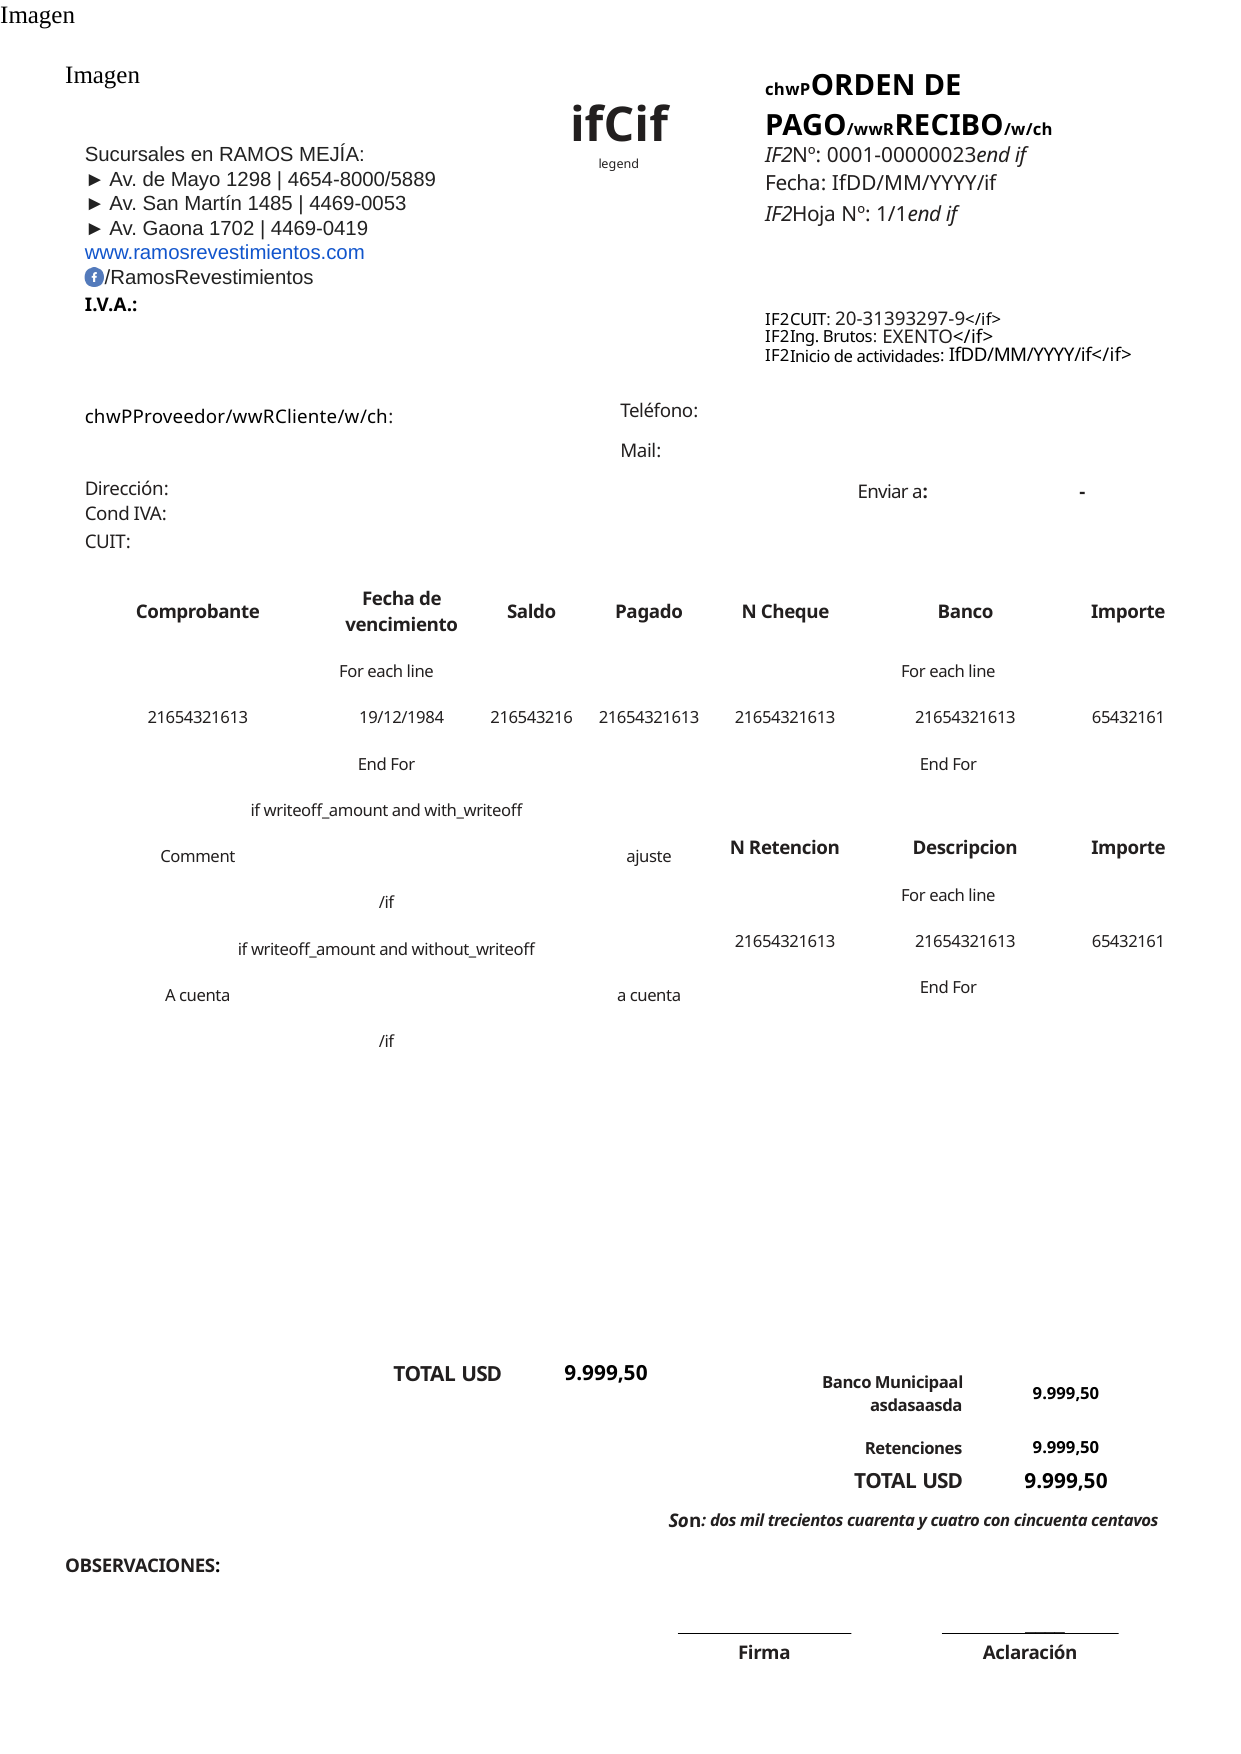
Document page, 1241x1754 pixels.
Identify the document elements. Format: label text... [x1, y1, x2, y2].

table_cell A cuenta [65, 972, 330, 1018]
table_cell Importe [1081, 822, 1176, 872]
table_cell ajuste [590, 833, 707, 879]
table_cell 19/12/1984 [330, 694, 472, 740]
table_header [708, 648, 720, 1064]
table_cell [473, 833, 590, 879]
table_cell 216543216 [473, 694, 590, 740]
table_cell 21654321613 [849, 918, 1081, 964]
table_cell [720, 1064, 1176, 1111]
table_cell Comment [65, 833, 330, 879]
table_cell if writeoff_amount and without_writeoff [65, 925, 707, 972]
table_cell 65432161 [1081, 694, 1176, 740]
table_cell [708, 1064, 720, 1111]
table_cell 21654321613 [720, 918, 849, 964]
table_cell For each line [720, 872, 1176, 918]
table_cell 21654321613 [590, 694, 707, 740]
table_cell a cuenta [590, 972, 707, 1018]
table_cell if writeoff_amount and with_writeoff [65, 787, 707, 833]
table_cell [330, 833, 472, 879]
table_cell /if [65, 879, 707, 925]
table_cell Descripcion [849, 822, 1081, 872]
table_cell [720, 787, 1176, 822]
table_cell End For [65, 740, 707, 787]
table_cell 65432161 [1081, 918, 1176, 964]
table_header For each line [720, 648, 1176, 694]
table_cell N Retencion [720, 822, 849, 872]
table_cell 21654321613 [65, 694, 330, 740]
picture [84, 267, 104, 287]
table_header For each line [65, 648, 707, 694]
table_cell [473, 972, 590, 1018]
table_cell 21654321613 [849, 694, 1081, 740]
table_cell End For [720, 964, 1176, 1011]
table_header [720, 1011, 1176, 1064]
table_cell /if [65, 1018, 707, 1064]
table_cell End For [720, 740, 1176, 787]
table_cell 21654321613 [720, 694, 849, 740]
table_cell [65, 1064, 707, 1111]
table_cell [330, 972, 472, 1018]
